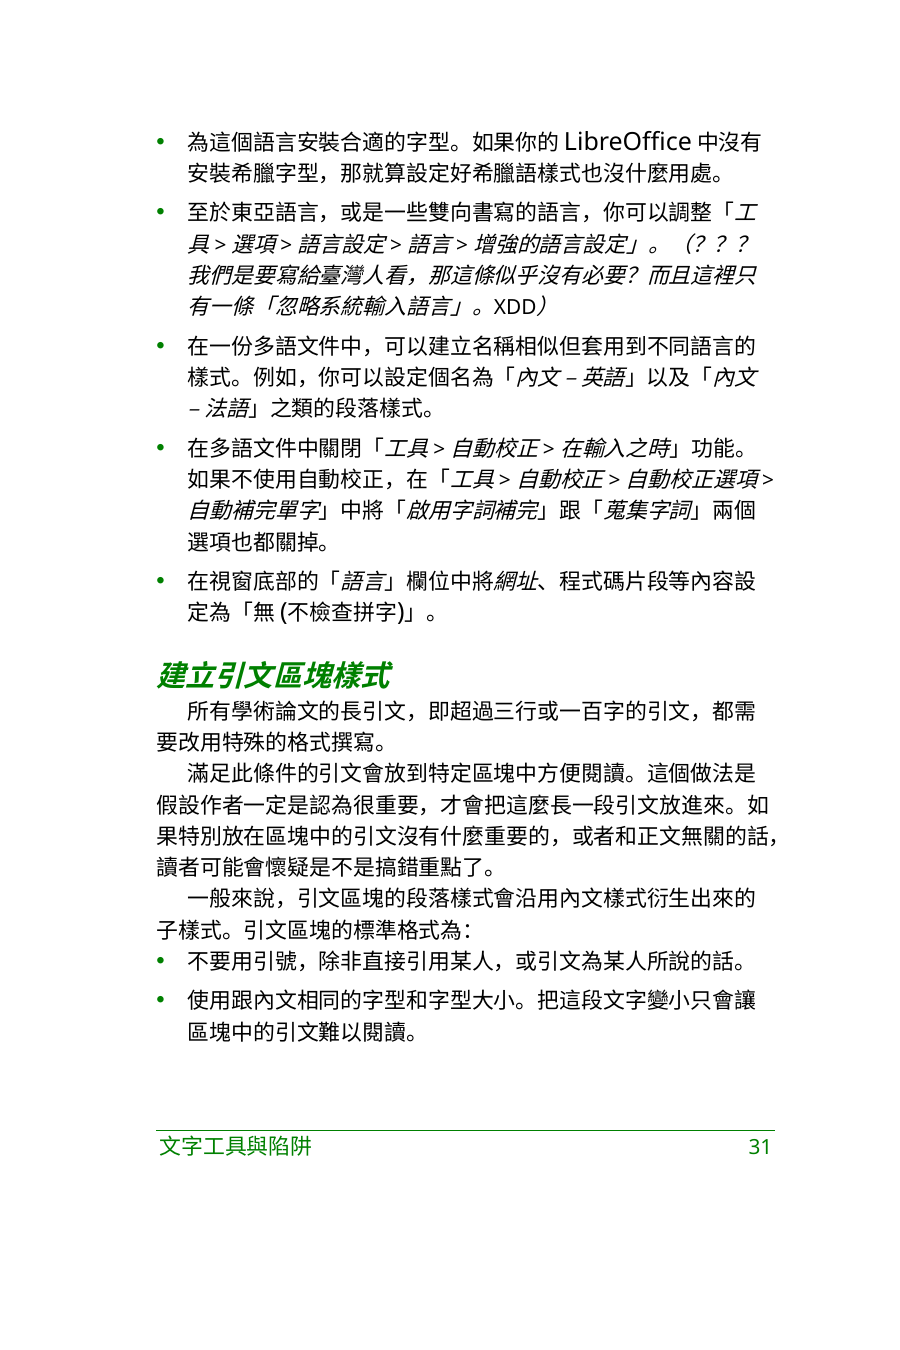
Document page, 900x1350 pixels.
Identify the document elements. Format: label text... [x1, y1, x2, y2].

list 在一份多語文件中，可以建立名稱相似但套用到不同語言的樣式。例如，你可以設定個名為「內文 – 英語」以及「內文 – 法語」之類的段落樣式。 [156, 329, 775, 423]
list 在多語文件中關閉「工具 > 自動校正 > 在輸入之時」功能。如果不使用自動校正，在「工具 > 自動校正 > 自動校正選項 > 自動補完單字」中將「啟用字詞補完」跟「蒐集字詞」兩個選項也都關掉。 [156, 431, 775, 556]
text 一般來說，引文區塊的段落樣式會沿用內文樣式衍生出來的子樣式。引文區塊的標準格式為： [156, 882, 775, 944]
list 至於東亞語言，或是一些雙向書寫的語言，你可以調整「工具 > 選項 > 語言設定 > 語言 > 增強的語言設定」。（？？？我們是要寫給臺灣人看，那這條似乎沒有必要？而且這裡只有一條「忽略系統輸入語言」。XDD） [156, 196, 775, 321]
text 滿足此條件的引文會放到特定區塊中方便閱讀。這個做法是假設作者一定是認為很重要，才會把這麼長一段引文放進來。如果特別放在區塊中的引文沒有什麼重要的，或者和正文無關的話，讀者可能會懷疑是不是搞錯重點了。 [156, 757, 775, 882]
subtitle 建立引文區塊樣式 [156, 652, 775, 694]
list 在視窗底部的「語言」欄位中將網址、程式碼片段等內容設定為「無 (不檢查拼字)」。 [156, 564, 775, 627]
list 不要用引號，除非直接引用某人，或引文為某人所說的話。 [156, 944, 775, 976]
list 為這個語言安裝合適的字型。如果你的LibreOffice中沒有安裝希臘字型，那就算設定好希臘語樣式也沒什麼用處。 [156, 125, 775, 187]
list 使用跟內文相同的字型和字型大小。把這段文字變小只會讓區塊中的引文難以閱讀。 [156, 984, 775, 1046]
text 所有學術論文的長引文，即超過三行或一百字的引文，都需要改用特殊的格式撰寫。 [156, 694, 775, 757]
